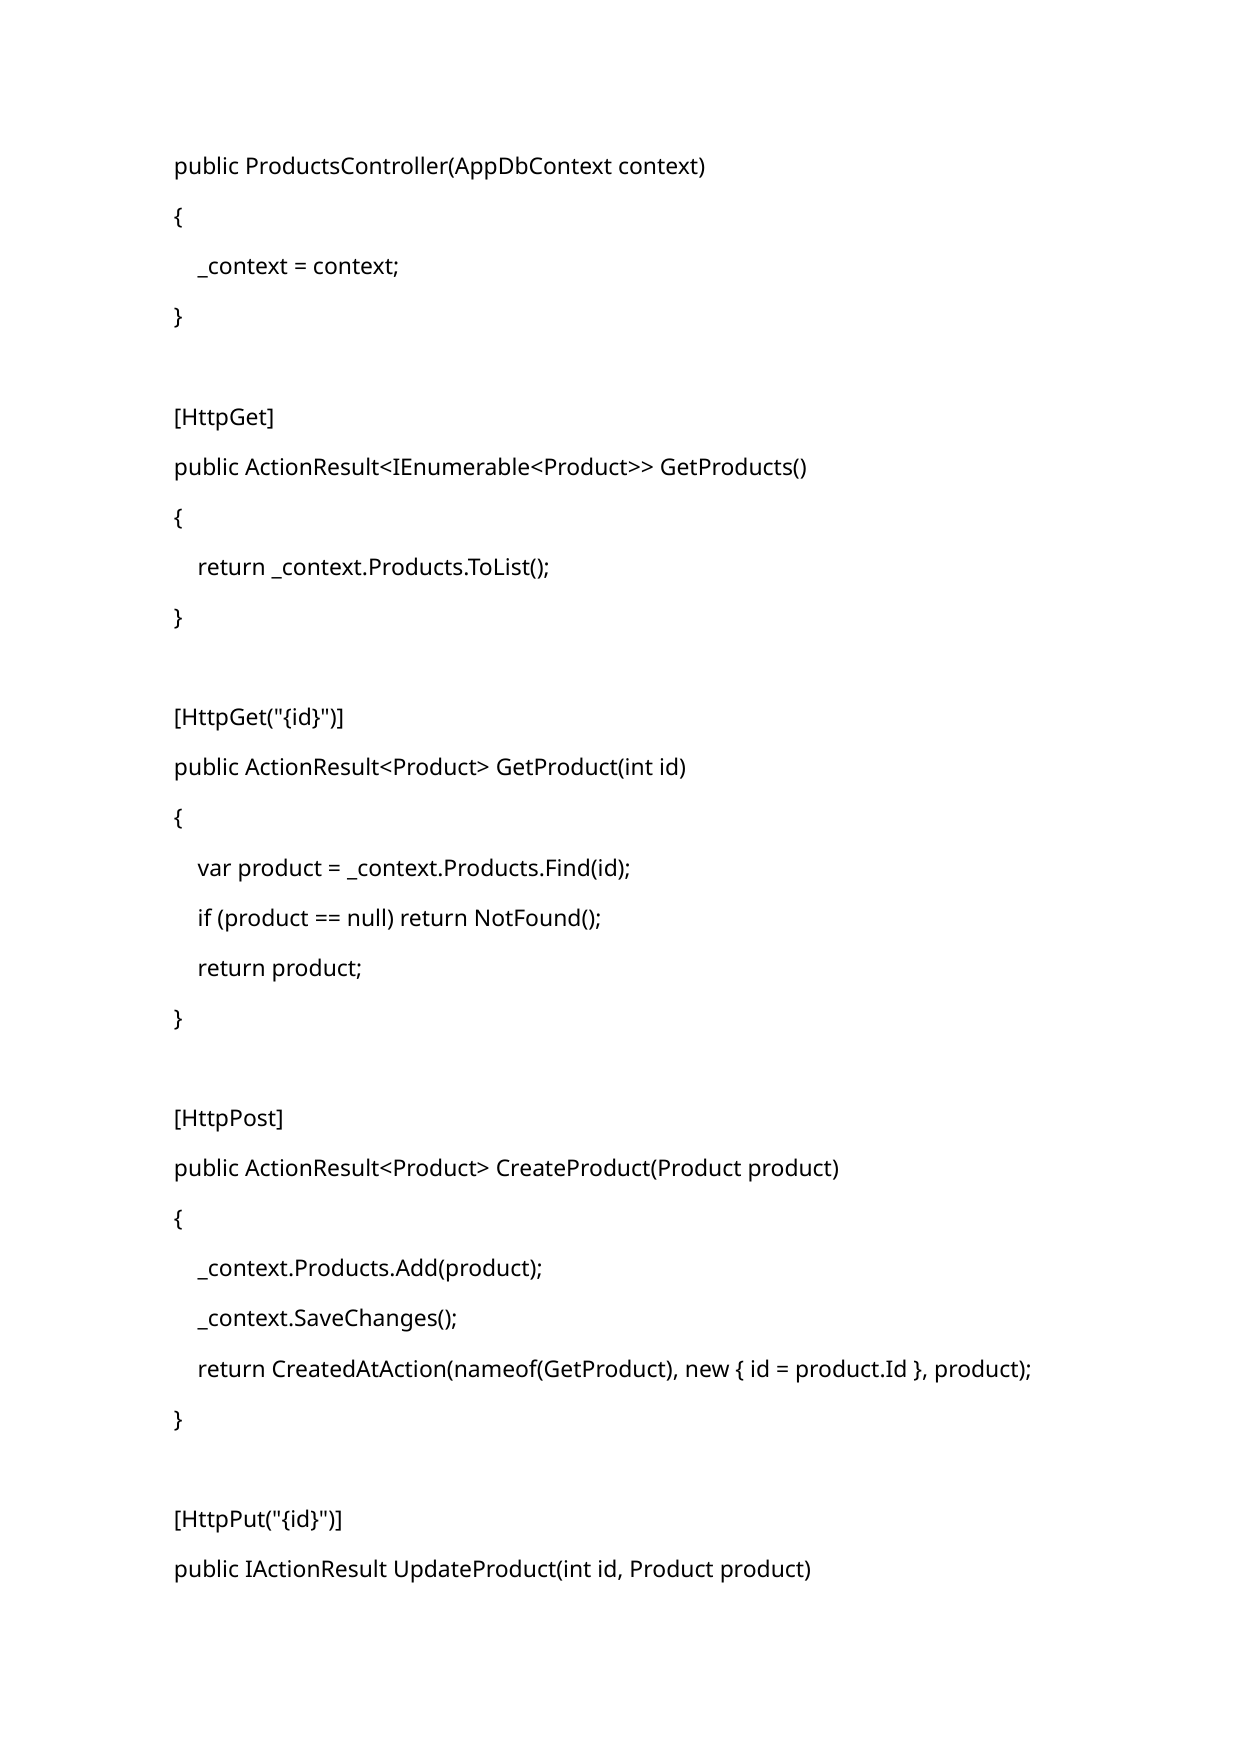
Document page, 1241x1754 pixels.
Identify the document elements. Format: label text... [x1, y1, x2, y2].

text } [150, 601, 1090, 632]
text { [150, 200, 1090, 231]
text return product; [150, 952, 1090, 983]
text return CreatedAtAction(nameof(GetProduct), new { id = product.Id }, product); [150, 1352, 1090, 1384]
text } [150, 1002, 1090, 1033]
text _context.Products.Add(product); [150, 1252, 1090, 1283]
text public ActionResult<Product> CreateProduct(Product product) [150, 1152, 1090, 1183]
text public ActionResult<Product> GetProduct(int id) [150, 751, 1090, 782]
text [HttpGet("{id}")] [150, 701, 1090, 732]
text if (product == null) return NotFound(); [150, 902, 1090, 933]
text } [150, 300, 1090, 332]
text _context = context; [150, 250, 1090, 281]
text var product = _context.Products.Find(id); [150, 851, 1090, 883]
text _context.SaveChanges(); [150, 1302, 1090, 1334]
text return _context.Products.ToList(); [150, 551, 1090, 582]
text [HttpPost] [150, 1102, 1090, 1133]
text [HttpGet] [150, 401, 1090, 432]
text { [150, 1202, 1090, 1233]
text { [150, 501, 1090, 532]
text { [150, 801, 1090, 833]
text } [150, 1403, 1090, 1434]
text [HttpPut("{id}")] [150, 1503, 1090, 1534]
text public IActionResult UpdateProduct(int id, Product product) [150, 1553, 1090, 1584]
text public ActionResult<IEnumerable<Product>> GetProducts() [150, 451, 1090, 482]
text public ProductsController(AppDbContext context) [150, 150, 1090, 181]
